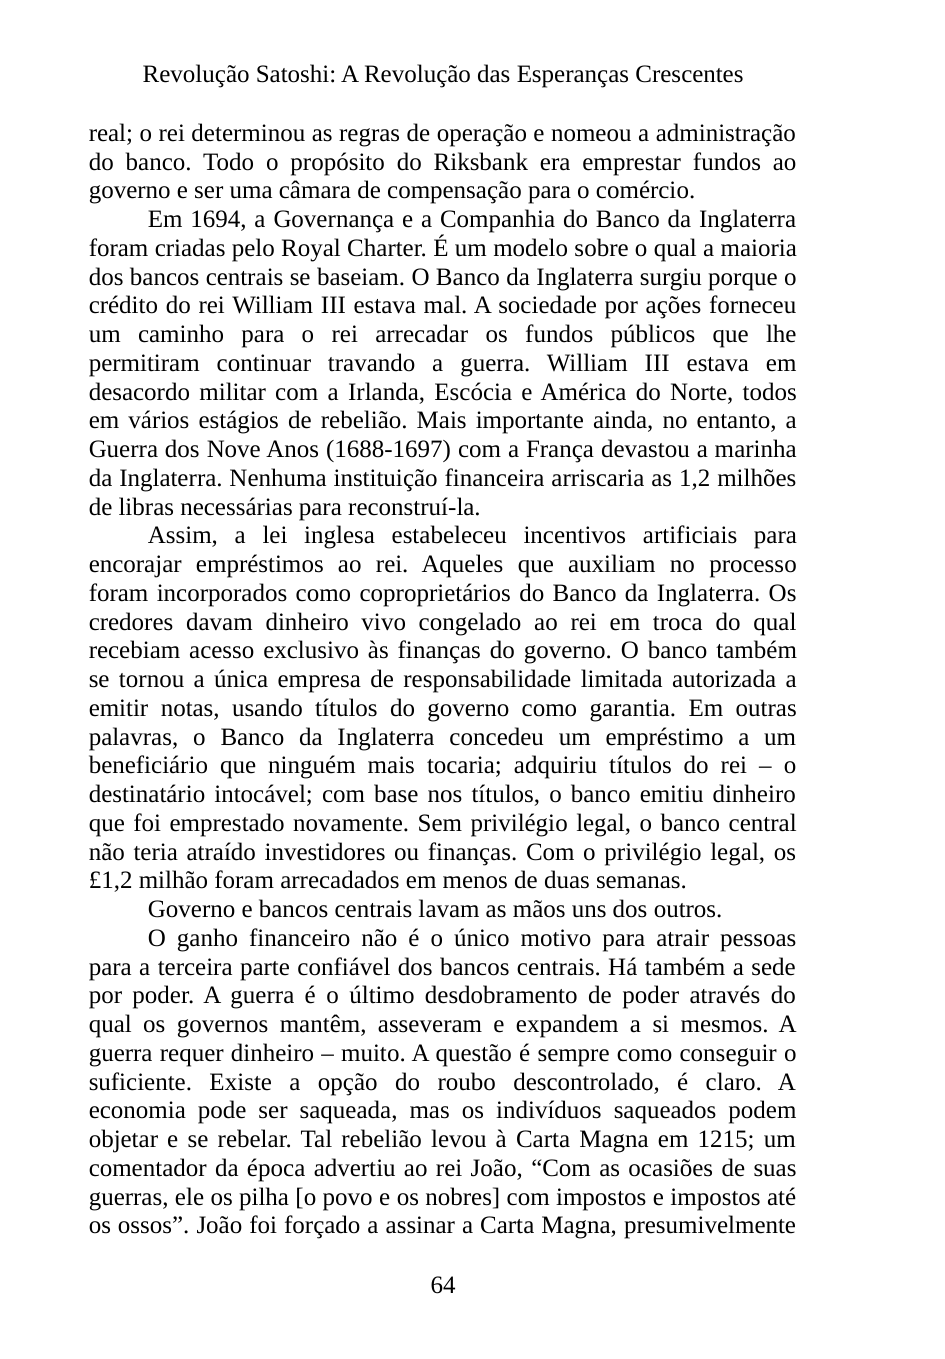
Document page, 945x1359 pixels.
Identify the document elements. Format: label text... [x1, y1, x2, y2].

text O ganho financeiro não é o único motivo para atrair pessoas para a terceira parte confiável dos bancos centrais. Há também a sede por poder. A guerra é o último desdobramento de poder através do qual os governos mantêm, asseveram e expandem a si mesmos. A guerra requer dinheiro – muito. A questão é sempre como conseguir o suficiente. Existe a opção do roubo descontrolado, é claro. A economia pode ser saqueada, mas os indivíduos saqueados podem objetar e se rebelar. Tal rebelião levou à Carta Magna em 1215; um comentador da época advertiu ao rei João, “Com as ocasiões de suas guerras, ele os pilha [o povo e os nobres] com impostos e impostos até os ossos”. João foi forçado a assinar a Carta Magna, presumivelmente [88, 923, 797, 1239]
text Em 1694, a Governança e a Companhia do Banco da Inglaterra foram criadas pelo Royal Charter. É um modelo sobre o qual a maioria dos bancos centrais se baseiam. O Banco da Inglaterra surgiu porque o crédito do rei William III estava mal. A sociedade por ações forneceu um caminho para o rei arrecadar os fundos públicos que lhe permitiram continuar travando a guerra. William III estava em desacordo militar com a Irlanda, Escócia e América do Norte, todos em vários estágios de rebelião. Mais importante ainda, no entanto, a Guerra dos Nove Anos (1688-1697) com a França devastou a marinha da Inglaterra. Nenhuma instituição financeira arriscaria as 1,2 milhões de libras necessárias para reconstruí-la. [88, 204, 797, 521]
text real; o rei determinou as regras de operação e nomeou a administração do banco. Todo o propósito do Riksbank era emprestar fundos ao governo e ser uma câmara de compensação para o comércio. [88, 118, 797, 204]
text Governo e bancos centrais lavam as mãos uns dos outros. [88, 894, 797, 923]
text Assim, a lei inglesa estabeleceu incentivos artificiais para encorajar empréstimos ao rei. Aqueles que auxiliam no processo foram incorporados como coproprietários do Banco da Inglaterra. Os credores davam dinheiro vivo congelado ao rei em troca do qual recebiam acesso exclusivo às finanças do governo. O banco também se tornou a única empresa de responsabilidade limitada autorizada a emitir notas, usando títulos do governo como garantia. Em outras palavras, o Banco da Inglaterra concedeu um empréstimo a um beneficiário que ninguém mais tocaria; adquiriu títulos do rei – o destinatário intocável; com base nos títulos, o banco emitiu dinheiro que foi emprestado novamente. Sem privilégio legal, o banco central não teria atraído investidores ou finanças. Com o privilégio legal, os £1,2 milhão foram arrecadados em menos de duas semanas. [88, 521, 797, 894]
